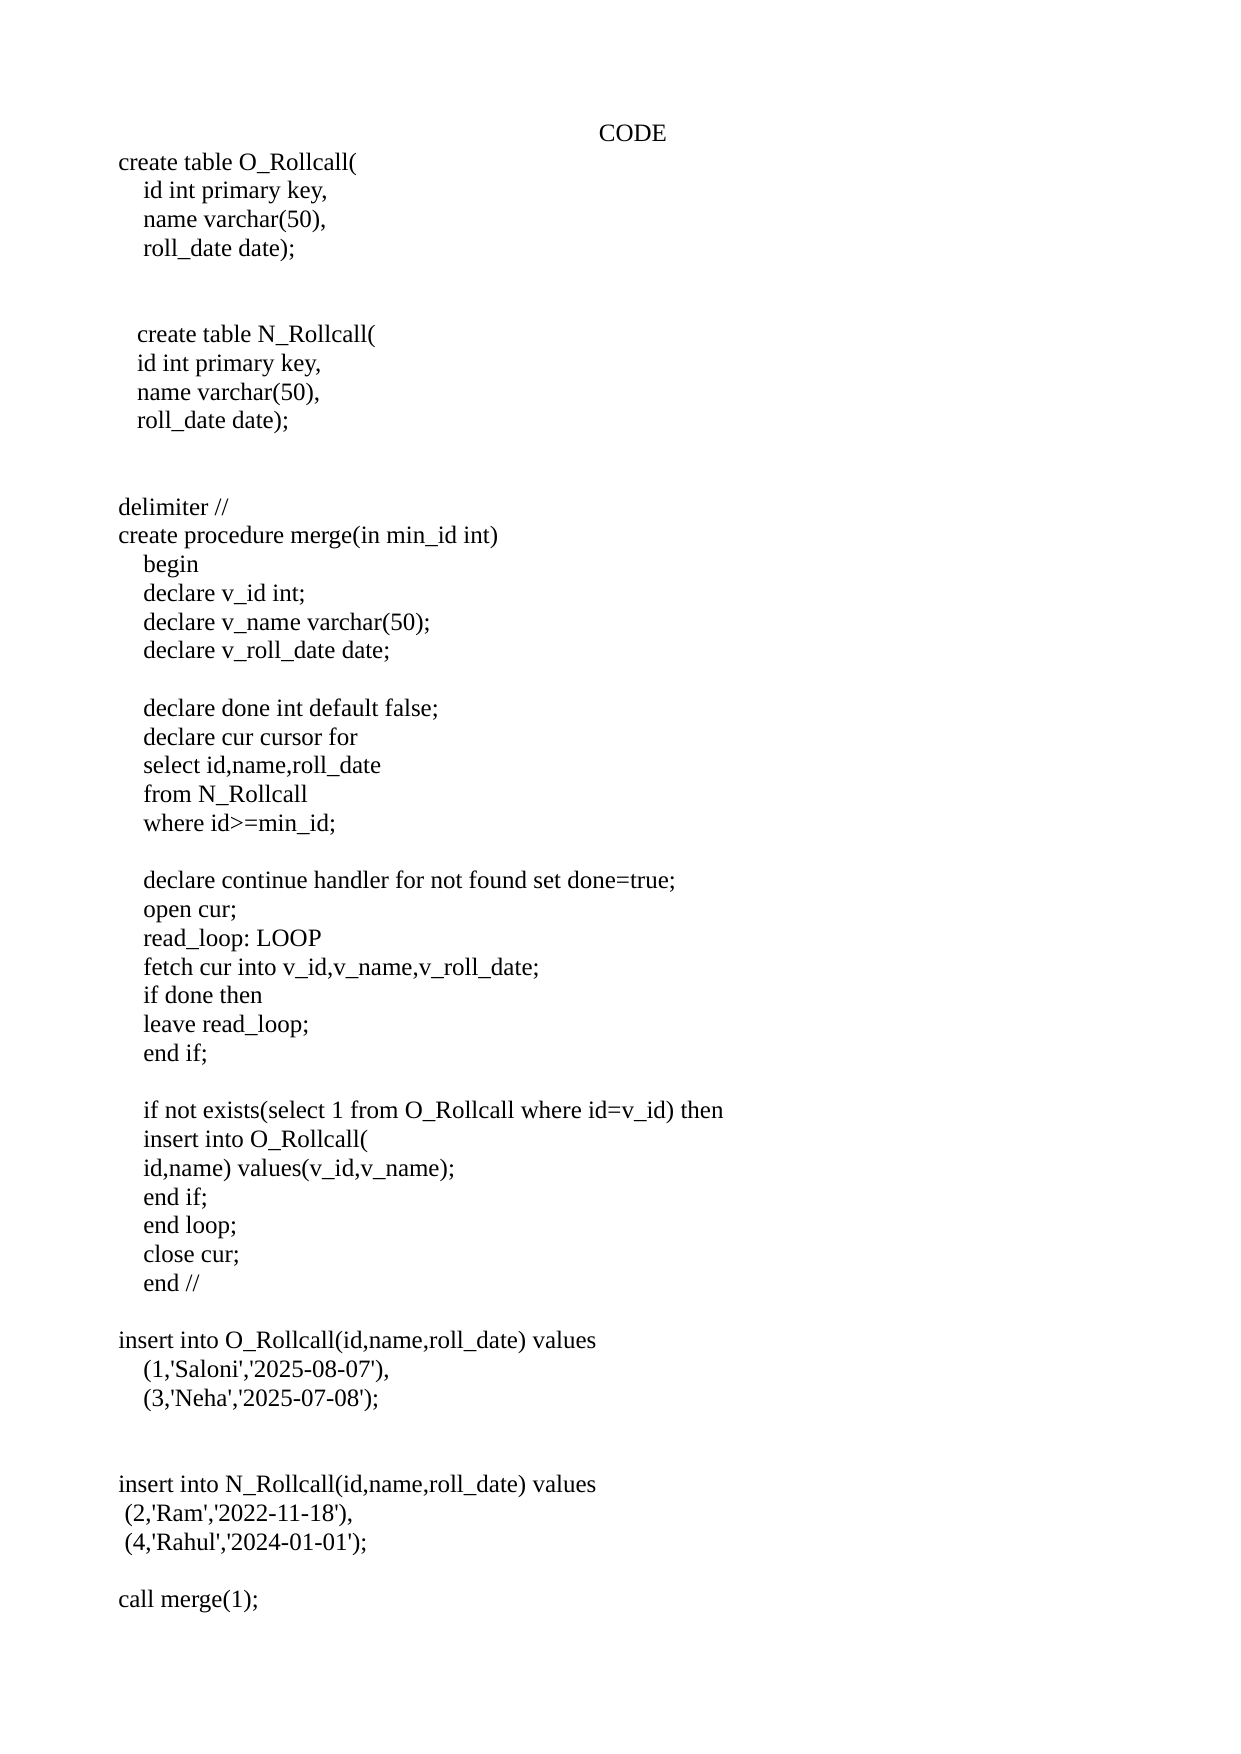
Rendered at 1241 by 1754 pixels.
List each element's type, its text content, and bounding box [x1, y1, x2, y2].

text end if; [118, 1182, 1122, 1211]
text declare done int default false; [118, 693, 1122, 722]
text where id>=min_id; [118, 808, 1122, 837]
text (1,'Saloni','2025-08-07'), [118, 1354, 1122, 1383]
text (4,'Rahul','2024-01-01'); [118, 1527, 1122, 1556]
text CODE [118, 118, 1122, 147]
text create table N_Rollcall( [118, 319, 1122, 348]
text create procedure merge(in min_id int) [118, 521, 1122, 549]
text roll_date date); [118, 233, 1122, 262]
text if done then [118, 981, 1122, 1009]
text end if; [118, 1038, 1122, 1067]
text id int primary key, [118, 176, 1122, 204]
text insert into O_Rollcall(id,name,roll_date) values [118, 1326, 1122, 1354]
text (3,'Neha','2025-07-08'); [118, 1383, 1122, 1412]
text name varchar(50), [118, 377, 1122, 406]
text declare v_name varchar(50); [118, 607, 1122, 636]
text leave read_loop; [118, 1009, 1122, 1038]
text declare cur cursor for [118, 722, 1122, 751]
text begin [118, 549, 1122, 578]
text fetch cur into v_id,v_name,v_roll_date; [118, 952, 1122, 981]
text id,name) values(v_id,v_name); [118, 1153, 1122, 1182]
text delimiter // [118, 492, 1122, 521]
text roll_date date); [118, 406, 1122, 434]
text declare v_id int; [118, 578, 1122, 607]
text insert into O_Rollcall( [118, 1124, 1122, 1153]
text from N_Rollcall [118, 779, 1122, 808]
text insert into N_Rollcall(id,name,roll_date) values [118, 1469, 1122, 1498]
text create table O_Rollcall( [118, 147, 1122, 176]
text name varchar(50), [118, 204, 1122, 233]
text declare continue handler for not found set done=true; [118, 866, 1122, 894]
text id int primary key, [118, 348, 1122, 377]
text if not exists(select 1 from O_Rollcall where id=v_id) then [118, 1096, 1122, 1124]
text select id,name,roll_date [118, 751, 1122, 779]
text (2,'Ram','2022-11-18'), [118, 1498, 1122, 1527]
text call merge(1); [118, 1584, 1122, 1613]
text read_loop: LOOP [118, 923, 1122, 952]
text open cur; [118, 894, 1122, 923]
text end // [118, 1268, 1122, 1297]
text end loop; [118, 1211, 1122, 1239]
text close cur; [118, 1239, 1122, 1268]
text declare v_roll_date date; [118, 636, 1122, 664]
